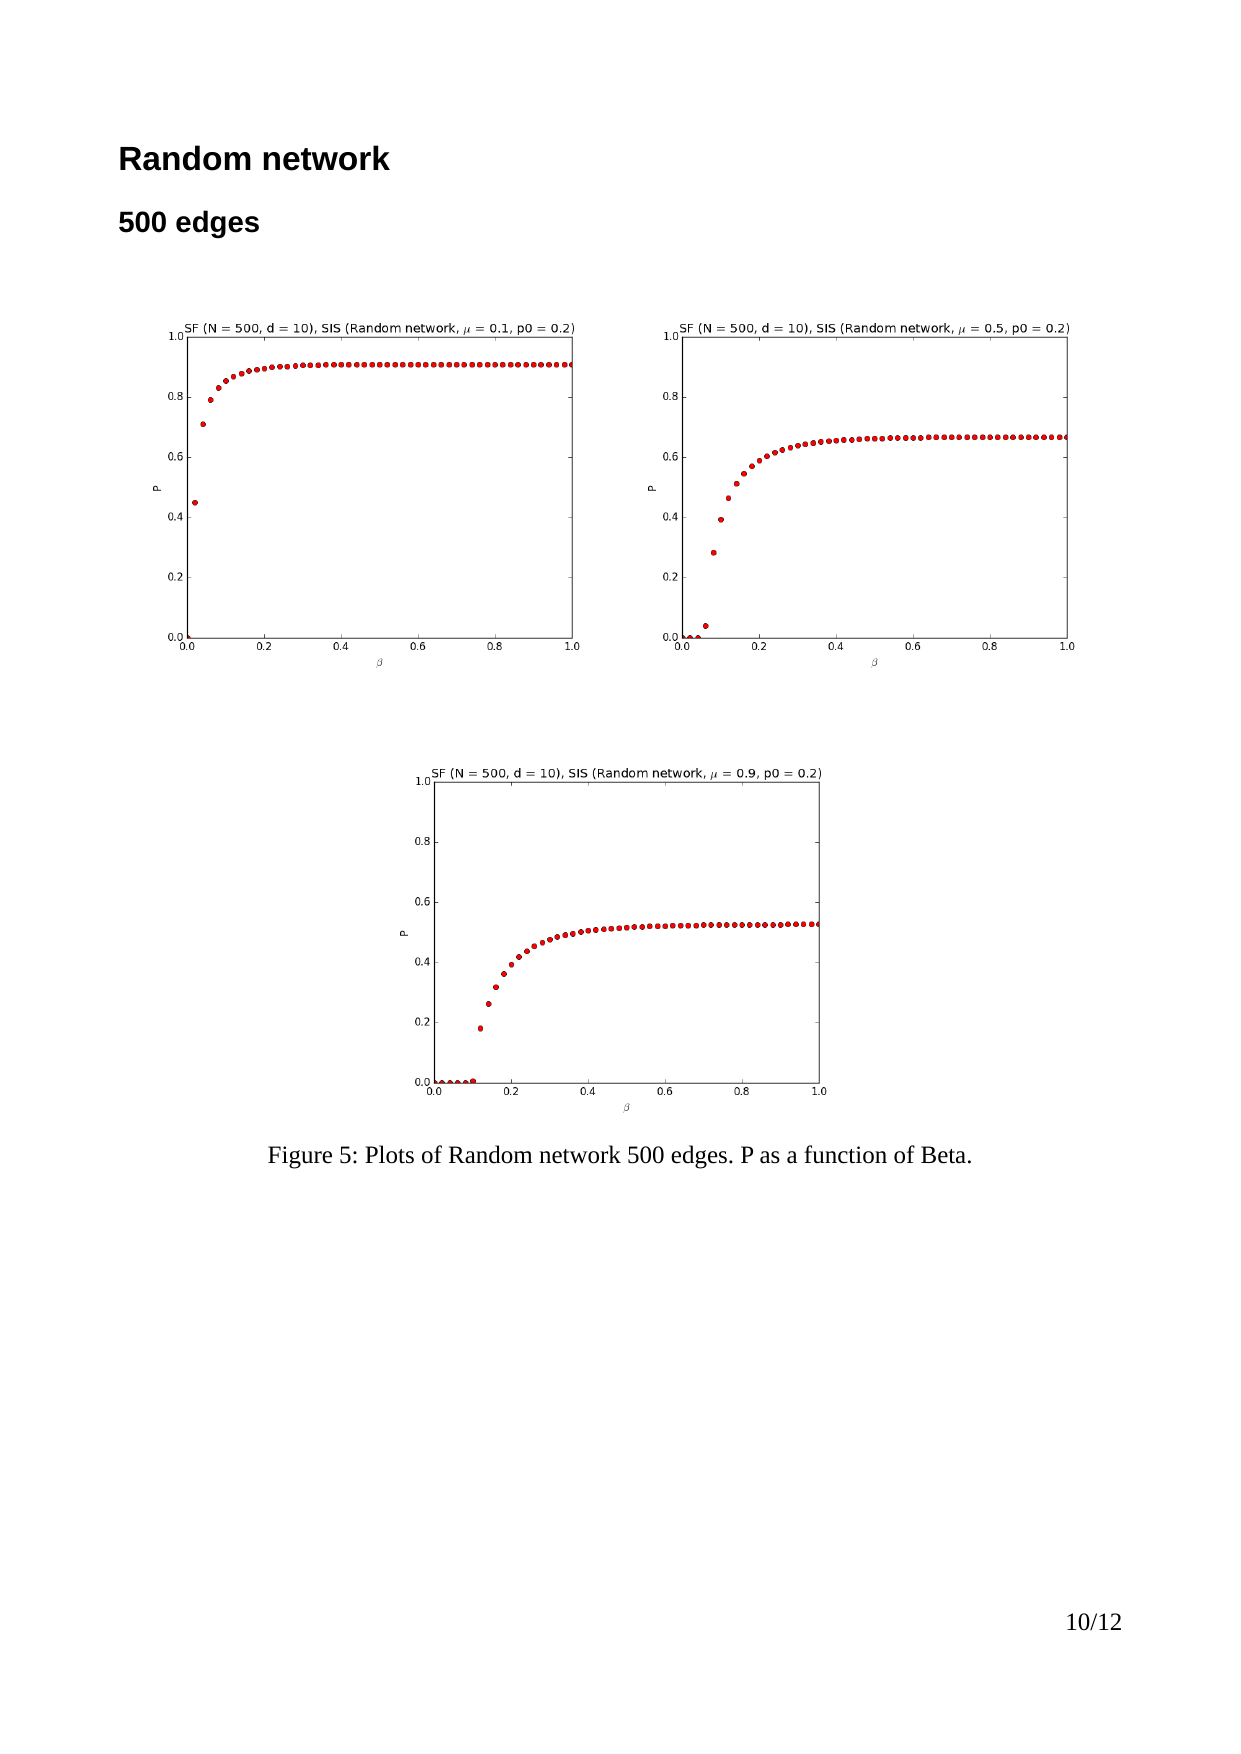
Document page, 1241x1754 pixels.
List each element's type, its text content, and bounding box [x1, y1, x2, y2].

text Figure 5: Plots of Random network 500 edges. P as a function of Beta. [118, 1140, 1122, 1168]
subtitle Random network [118, 139, 1122, 178]
picture [125, 300, 1115, 675]
picture [372, 744, 868, 1120]
subtitle 500 edges [118, 205, 1122, 238]
